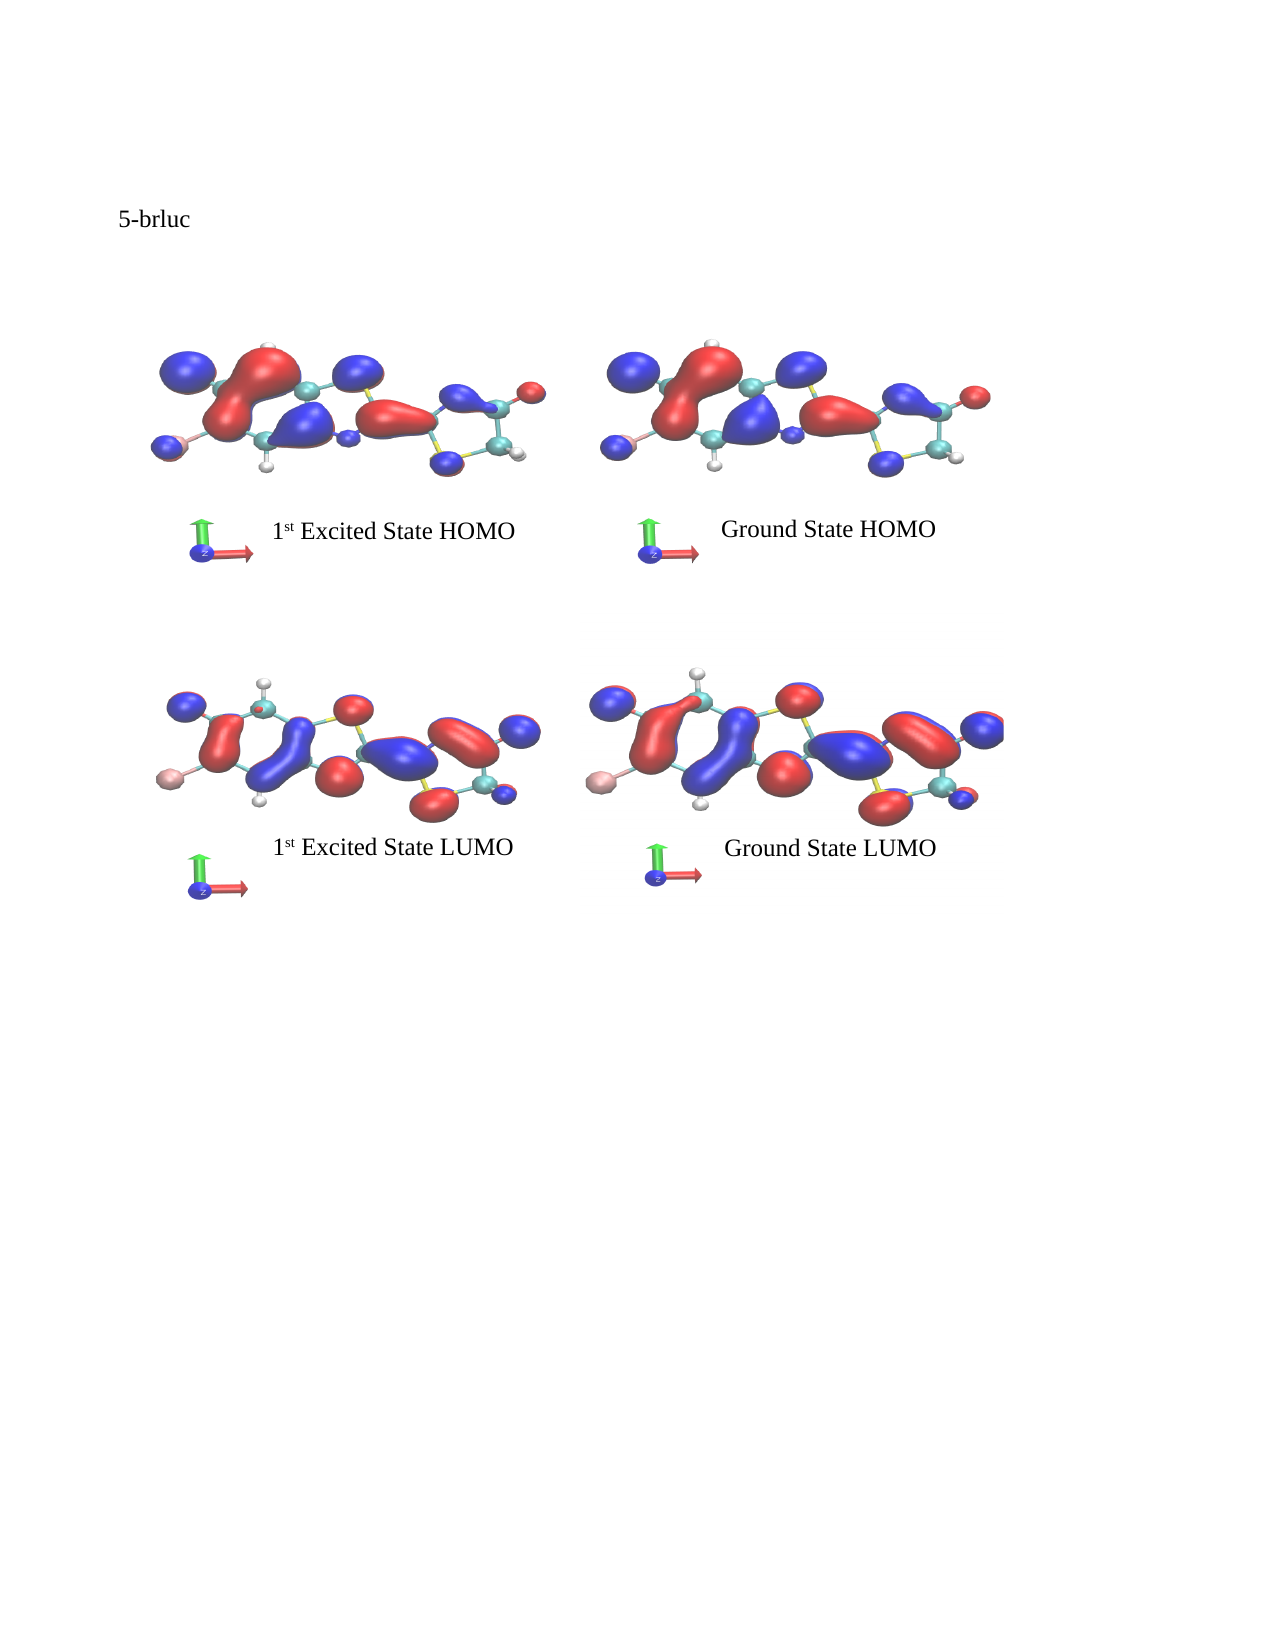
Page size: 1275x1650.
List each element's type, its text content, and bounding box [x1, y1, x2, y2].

picture [580, 613, 1004, 917]
picture [115, 268, 1035, 939]
text 5-brluc [118, 204, 1157, 233]
